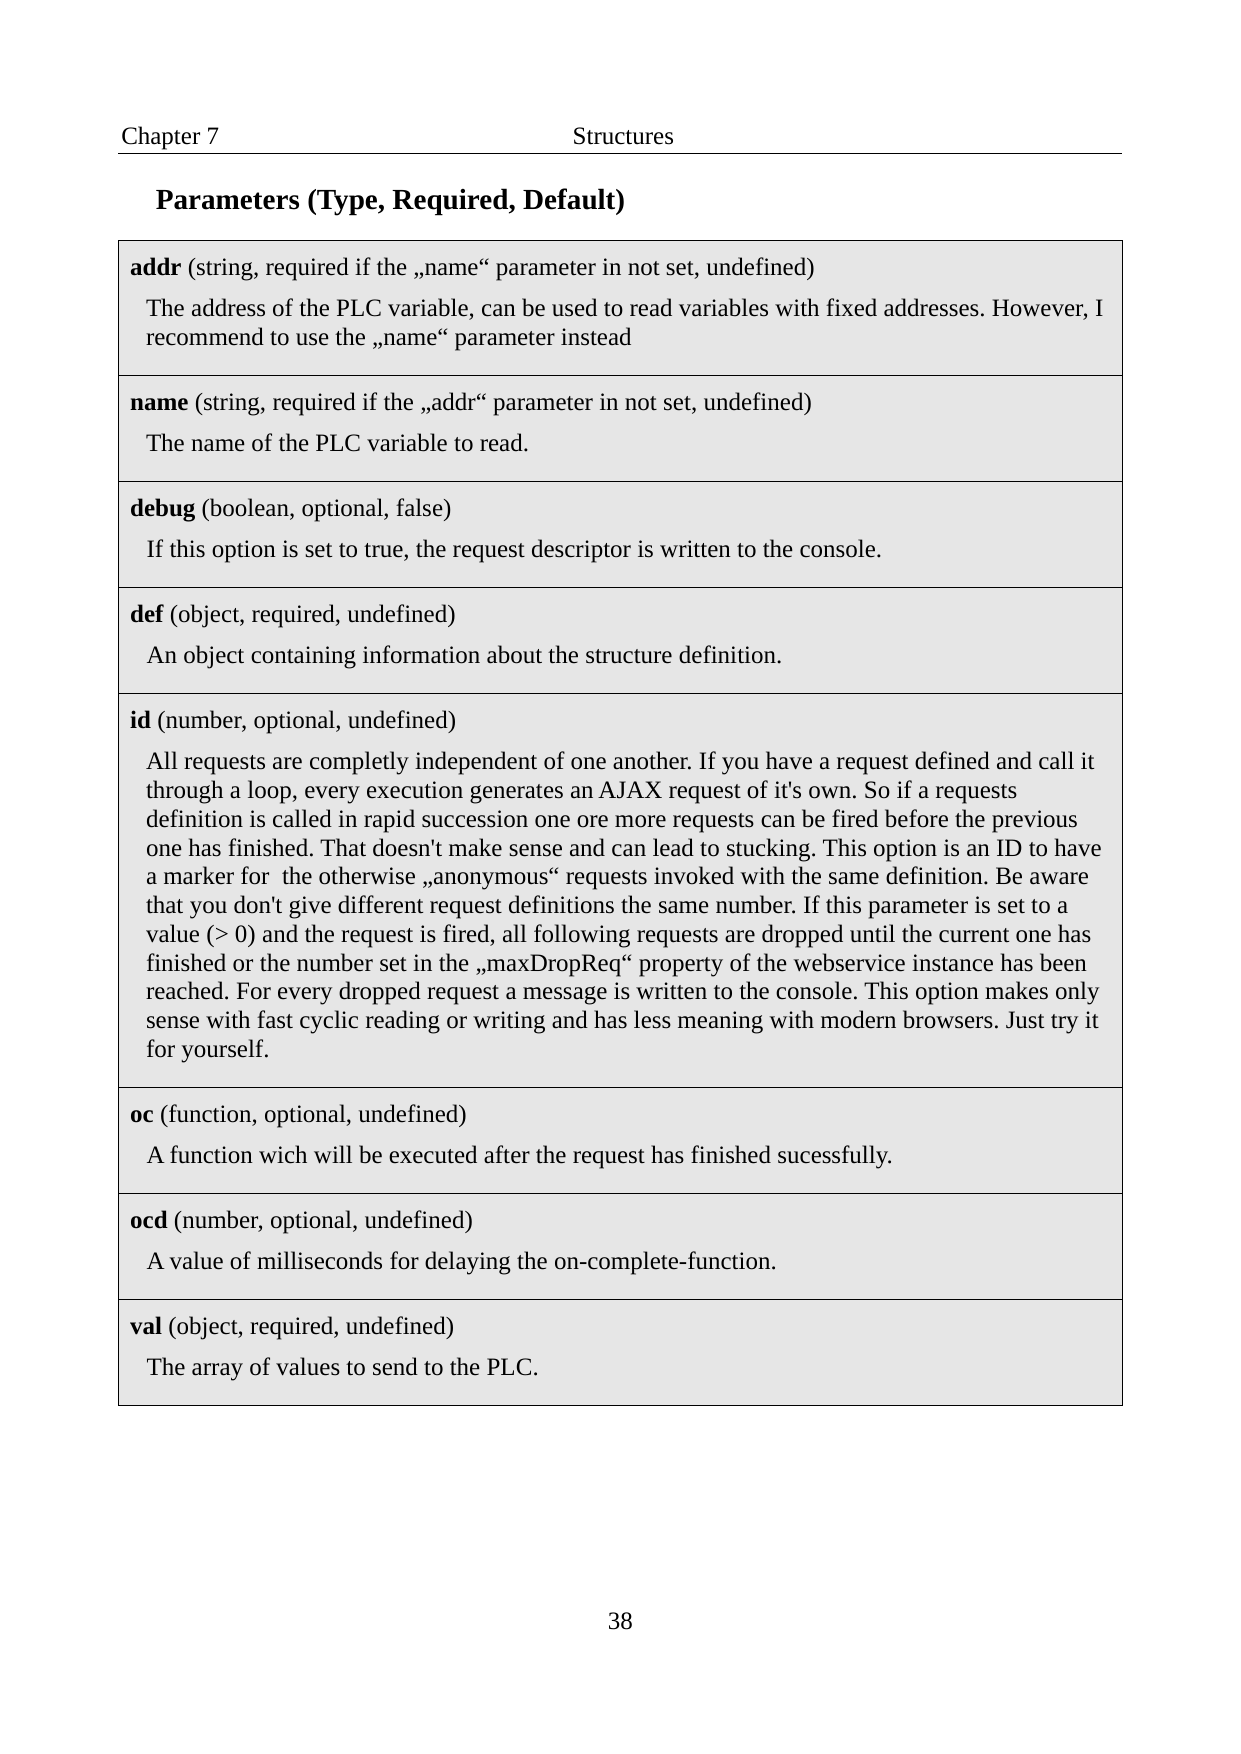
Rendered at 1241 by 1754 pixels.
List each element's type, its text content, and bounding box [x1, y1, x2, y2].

subtitle Parameters (Type, Required, Default) [156, 182, 1122, 216]
table_header addr (string, required if the „name“ parameter in not set, undefined) The address of the PLC variable, can be used to read variables with fixed addresses. However, I recommend to use the „name“ parameter instead [119, 241, 1122, 375]
table_cell name (string, required if the „addr“ parameter in not set, undefined) The name of the PLC variable to read. [119, 376, 1122, 481]
table_cell id (number, optional, undefined) All requests are completly independent of one another. If you have a request defined and call it through a loop, every execution generates an AJAX request of it's own. So if a requests definition is called in rapid succession one ore more requests can be fired before the previous one has finished. That doesn't make sense and can lead to stucking. This option is an ID to have a marker for the otherwise „anonymous“ requests invoked with the same definition. Be aware that you don't give different request definitions the same number. If this parameter is set to a value (> 0) and the request is fired, all following requests are dropped until the current one has finished or the number set in the „maxDropReq“ property of the webservice instance has been reached. For every dropped request a message is written to the console. This option makes only sense with fast cyclic reading or writing and has less meaning with modern browsers. Just try it for yourself. [119, 694, 1122, 1087]
table_cell ocd (number, optional, undefined) A value of milliseconds for delaying the on-complete-function. [119, 1194, 1122, 1299]
table_cell def (object, required, undefined) An object containing information about the structure definition. [119, 588, 1122, 693]
table_cell val (object, required, undefined) The array of values to send to the PLC. [119, 1300, 1122, 1405]
table_cell oc (function, optional, undefined) A function wich will be executed after the request has finished sucessfully. [119, 1088, 1122, 1193]
table_cell debug (boolean, optional, false) If this option is set to true, the request descriptor is written to the console. [119, 482, 1122, 587]
